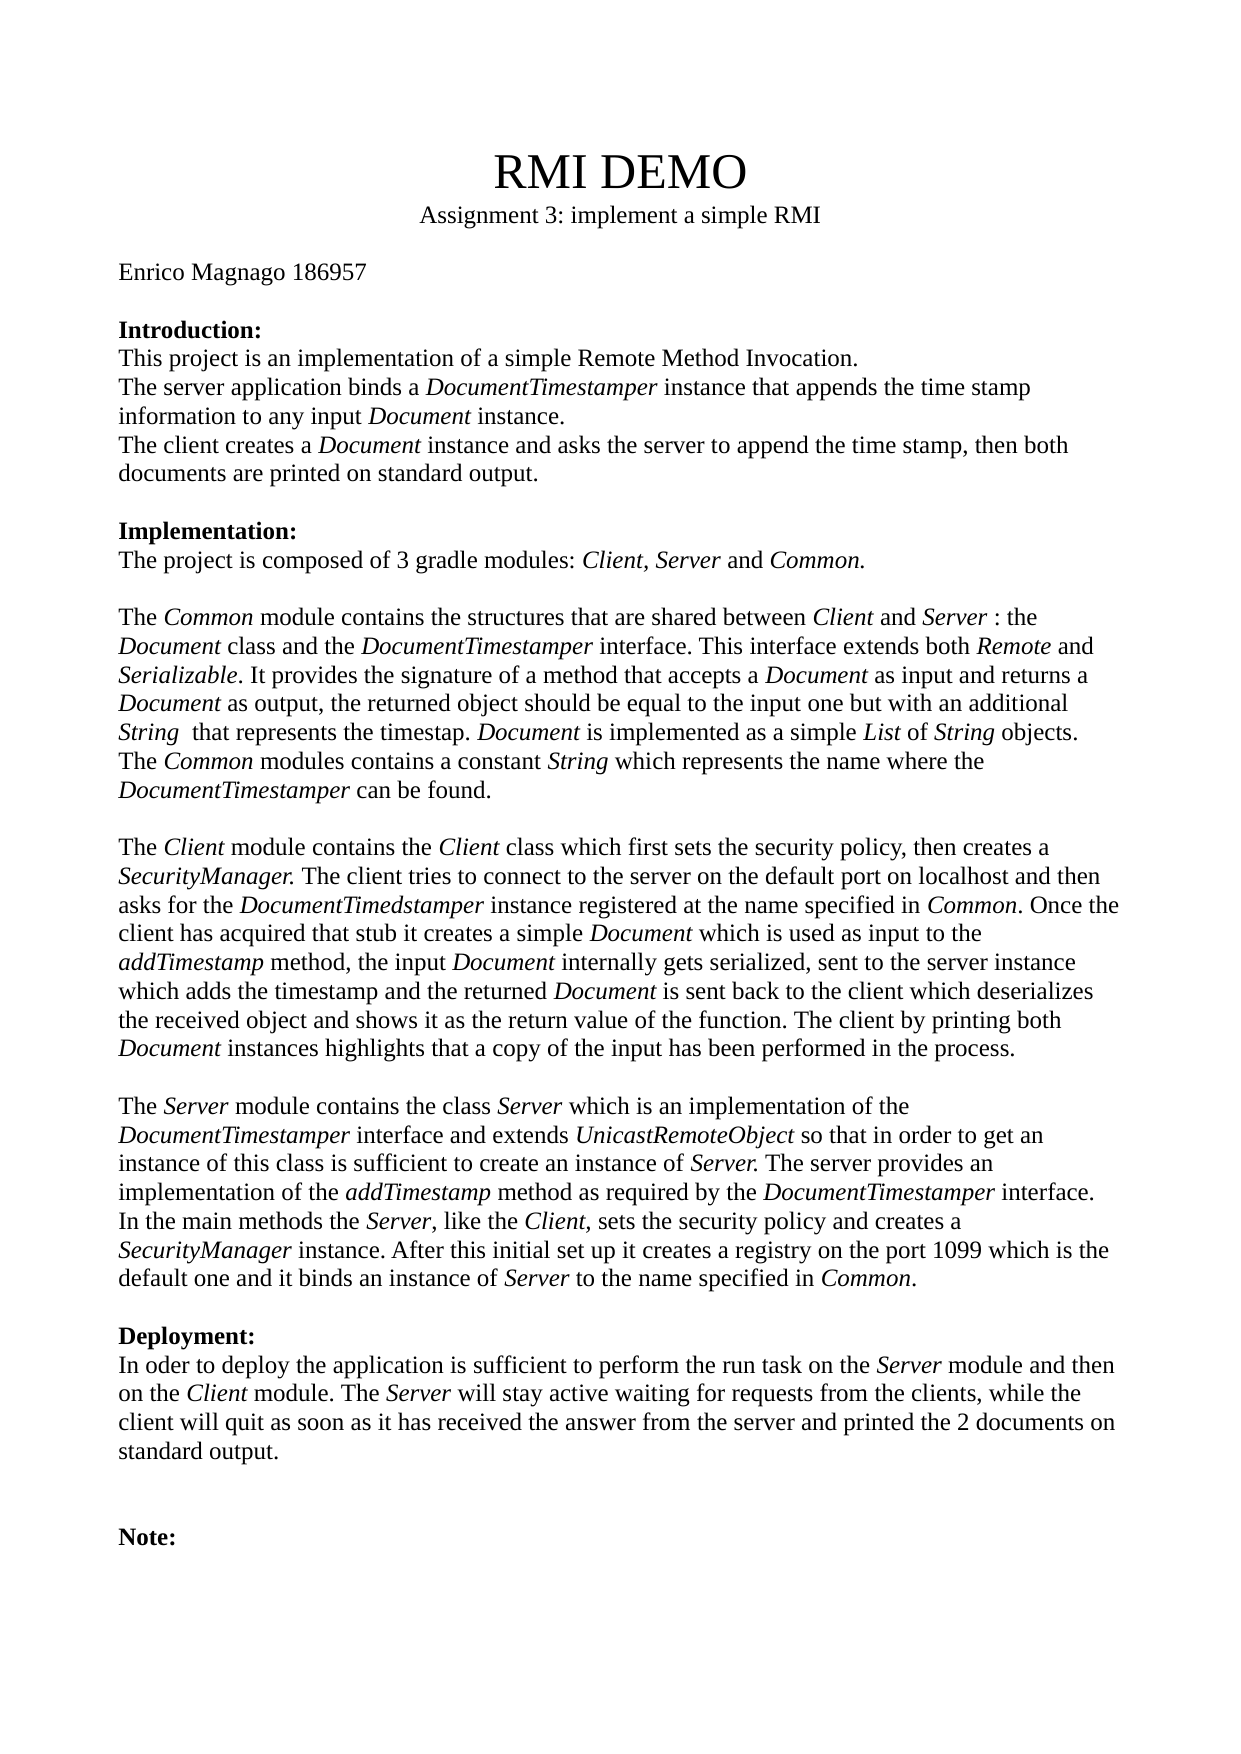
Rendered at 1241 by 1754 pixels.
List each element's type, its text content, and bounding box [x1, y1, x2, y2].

text RMI DEMO [118, 142, 1122, 200]
text The Client module contains the Client class which first sets the security policy, then creates a SecurityManager. The client tries to connect to the server on the default port on localhost and then asks for the DocumentTimedstamper instance registered at the name specified in Common. Once the client has acquired that stub it creates a simple Document which is used as input to the addTimestamp method, the input Document internally gets serialized, sent to the server instance which adds the timestamp and the returned Document is sent back to the client which deserializes the received object and shows it as the return value of the function. The client by printing both Document instances highlights that a copy of the input has been performed in the process. [118, 832, 1122, 1062]
text Introduction: [118, 315, 1122, 343]
text The project is composed of 3 gradle modules: Client, Server and Common. [118, 545, 1122, 573]
text Deployment: [118, 1321, 1122, 1350]
text The server application binds a DocumentTimestamper instance that appends the time stamp information to any input Document instance. [118, 372, 1122, 430]
text Implementation: [118, 516, 1122, 545]
text Note: [118, 1522, 1122, 1551]
text In oder to deploy the application is sufficient to perform the run task on the Server module and then on the Client module. The Server will stay active waiting for requests from the clients, while the client will quit as soon as it has received the answer from the server and printed the 2 documents on standard output. [118, 1350, 1122, 1465]
text The Server module contains the class Server which is an implementation of the DocumentTimestamper interface and extends UnicastRemoteObject so that in order to get an instance of this class is sufficient to create an instance of Server. The server provides an implementation of the addTimestamp method as required by the DocumentTimestamper interface. [118, 1091, 1122, 1206]
text This project is an implementation of a simple Remote Method Invocation. [118, 343, 1122, 372]
text The client creates a Document instance and asks the server to append the time stamp, then both documents are printed on standard output. [118, 430, 1122, 487]
text Enrico Magnago 186957 [118, 257, 1122, 286]
text Assignment 3: implement a simple RMI [118, 200, 1122, 228]
text The Common module contains the structures that are shared between Client and Server : the Document class and the DocumentTimestamper interface. This interface extends both Remote and Serializable. It provides the signature of a method that accepts a Document as input and returns a Document as output, the returned object should be equal to the input one but with an additional String that represents the timestap. Document is implemented as a simple List of String objects. The Common modules contains a constant String which represents the name where the DocumentTimestamper can be found. [118, 602, 1122, 803]
text In the main methods the Server, like the Client, sets the security policy and creates a SecurityManager instance. After this initial set up it creates a registry on the port 1099 which is the default one and it binds an instance of Server to the name specified in Common. [118, 1206, 1122, 1292]
